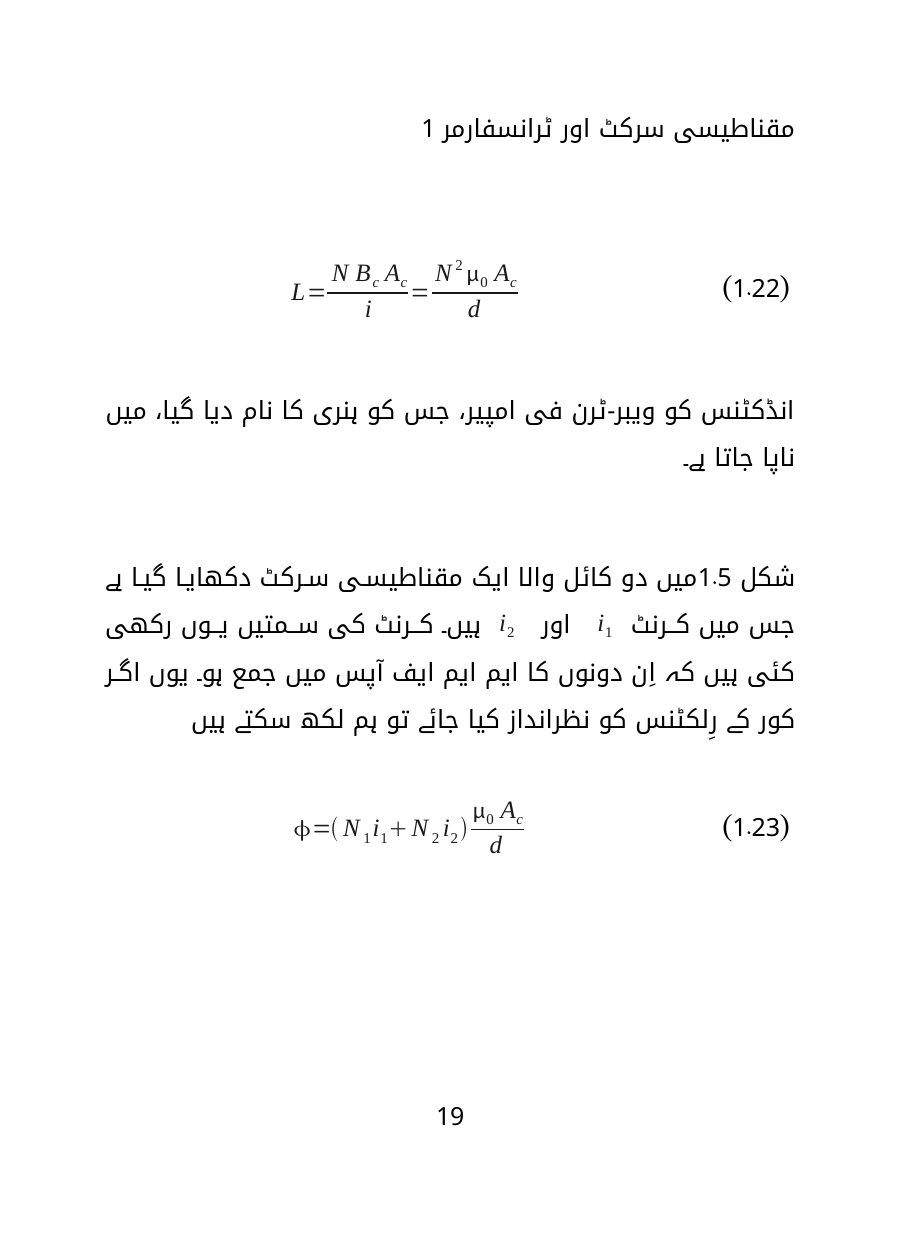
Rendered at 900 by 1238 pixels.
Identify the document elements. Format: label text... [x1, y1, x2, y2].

table_header [105, 791, 704, 877]
text شکل 1.5میں دو کائل والا ایک مقناطیسی سرکٹ دکھایا گیا ہے جس میں کرنٹ اور ہیں۔ کرنٹ کی سمتیں یوں رکھی کئی ہیں کہ اِن دونوں کا ایم ایم ایف آپس میں جمع ہو۔ یوں اگر کور کے رِلکٹنس کو نظرانداز کیا جائے تو ہم لکھ سکتے ہیں [105, 554, 795, 744]
table_header (1.23) [705, 791, 795, 877]
table_header [105, 251, 695, 341]
table_header (1.22) [695, 251, 795, 341]
text انڈکٹنس کو ویبر-ٹرن فی امپیر، جس کو ہنری کا نام دیا گیا، میں ناپا جاتا ہے۔ [105, 387, 795, 482]
